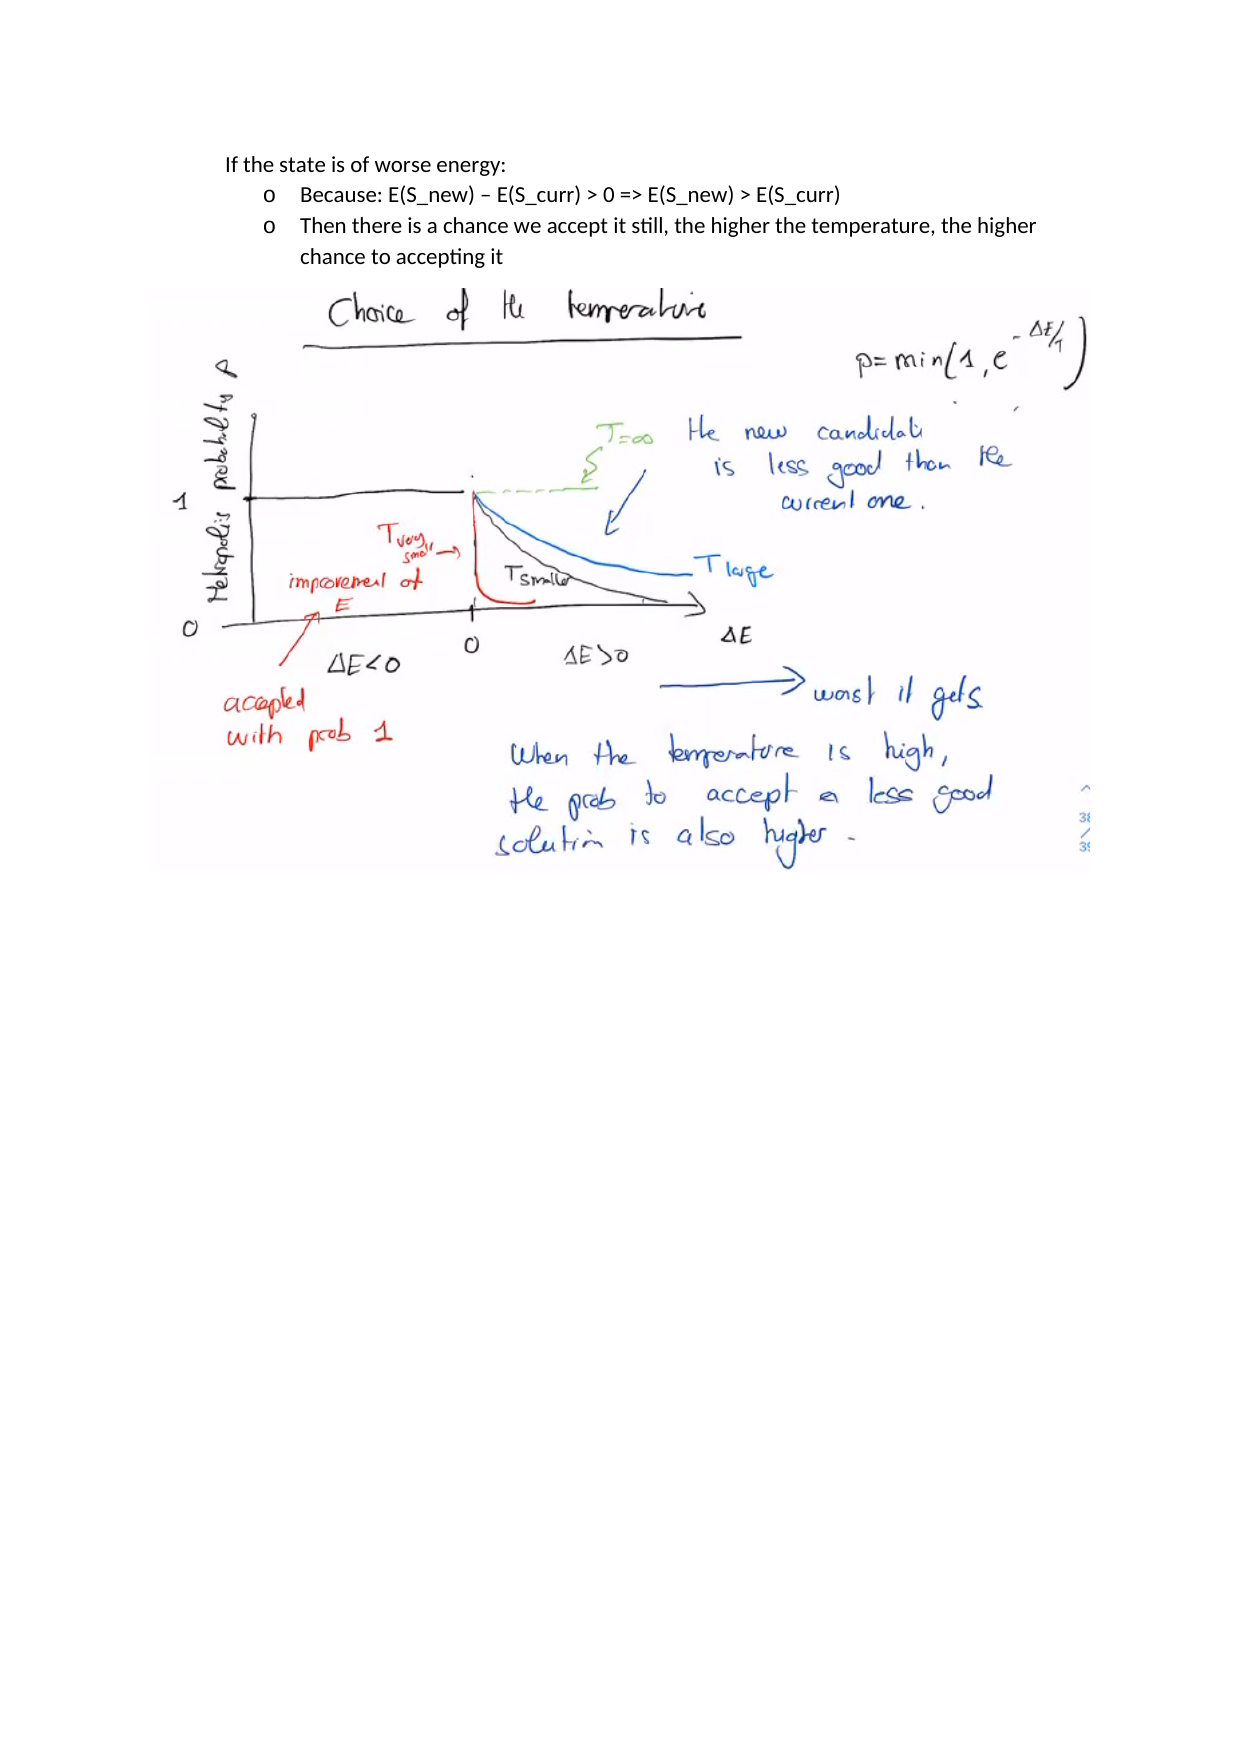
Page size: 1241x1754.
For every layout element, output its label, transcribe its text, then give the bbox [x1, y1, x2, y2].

list If the state is of worse energy: [225, 150, 1090, 178]
list Then there is a chance we accept it still, the higher the temperature, the higher chance to accepting it [262, 211, 1090, 270]
list Because: E(S_new) – E(S_curr) > 0 => E(S_new) > E(S_curr) [262, 180, 1090, 209]
